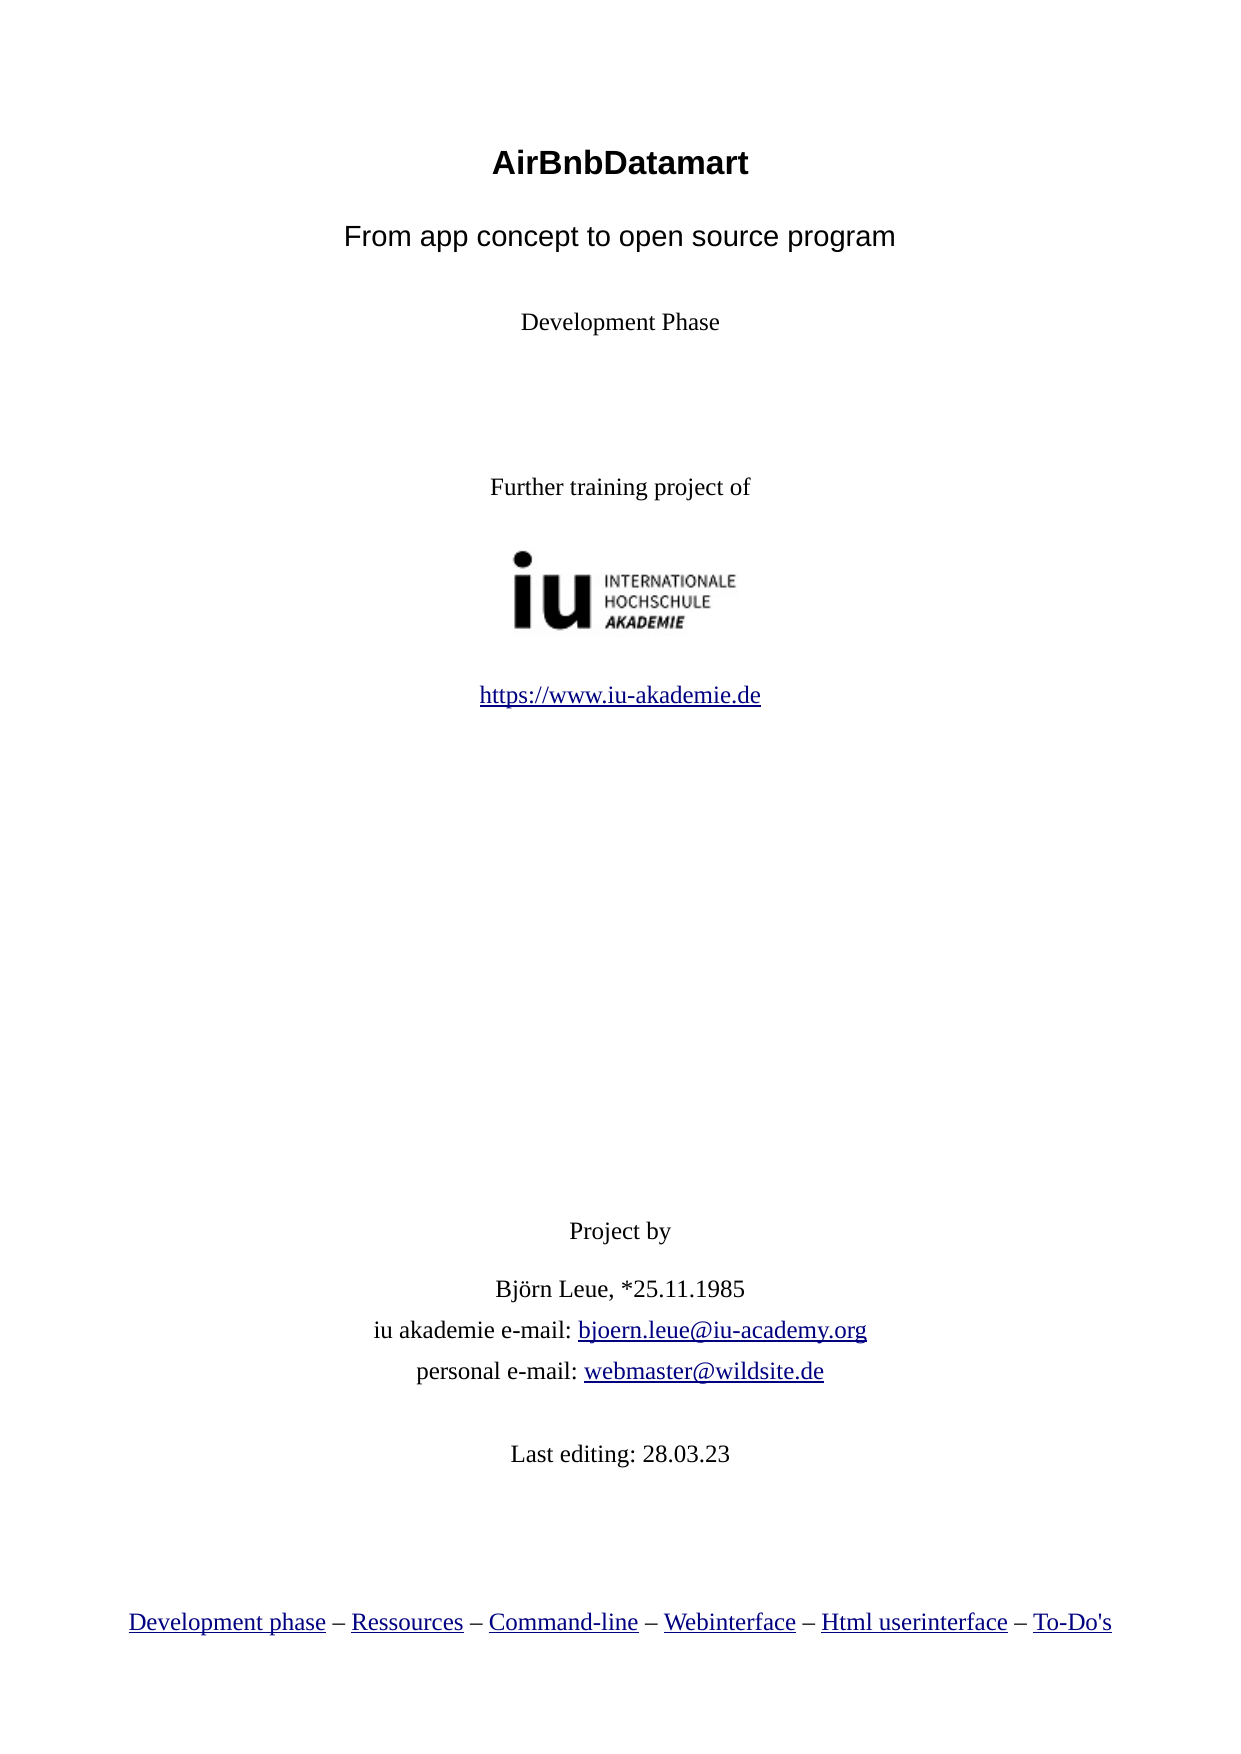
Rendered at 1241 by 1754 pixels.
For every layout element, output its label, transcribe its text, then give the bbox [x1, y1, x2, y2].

subtitle AirBnbDatamart [118, 143, 1122, 182]
text Further training project of [118, 472, 1122, 500]
subtitle From app concept to open source program [118, 219, 1122, 253]
text Project by Björn Leue, *25.11.1985 [118, 1216, 1122, 1303]
text Development Phase [118, 307, 1122, 335]
picture [463, 523, 777, 681]
text personal e-mail: webmaster@wildsite.de [118, 1356, 1122, 1385]
text iu akademie e-mail: bjoern.leue@iu-academy.org [118, 1315, 1122, 1344]
text https://www.iu-akademie.de [118, 513, 1122, 709]
text Last editing: 28.03.23 [118, 1439, 1122, 1468]
